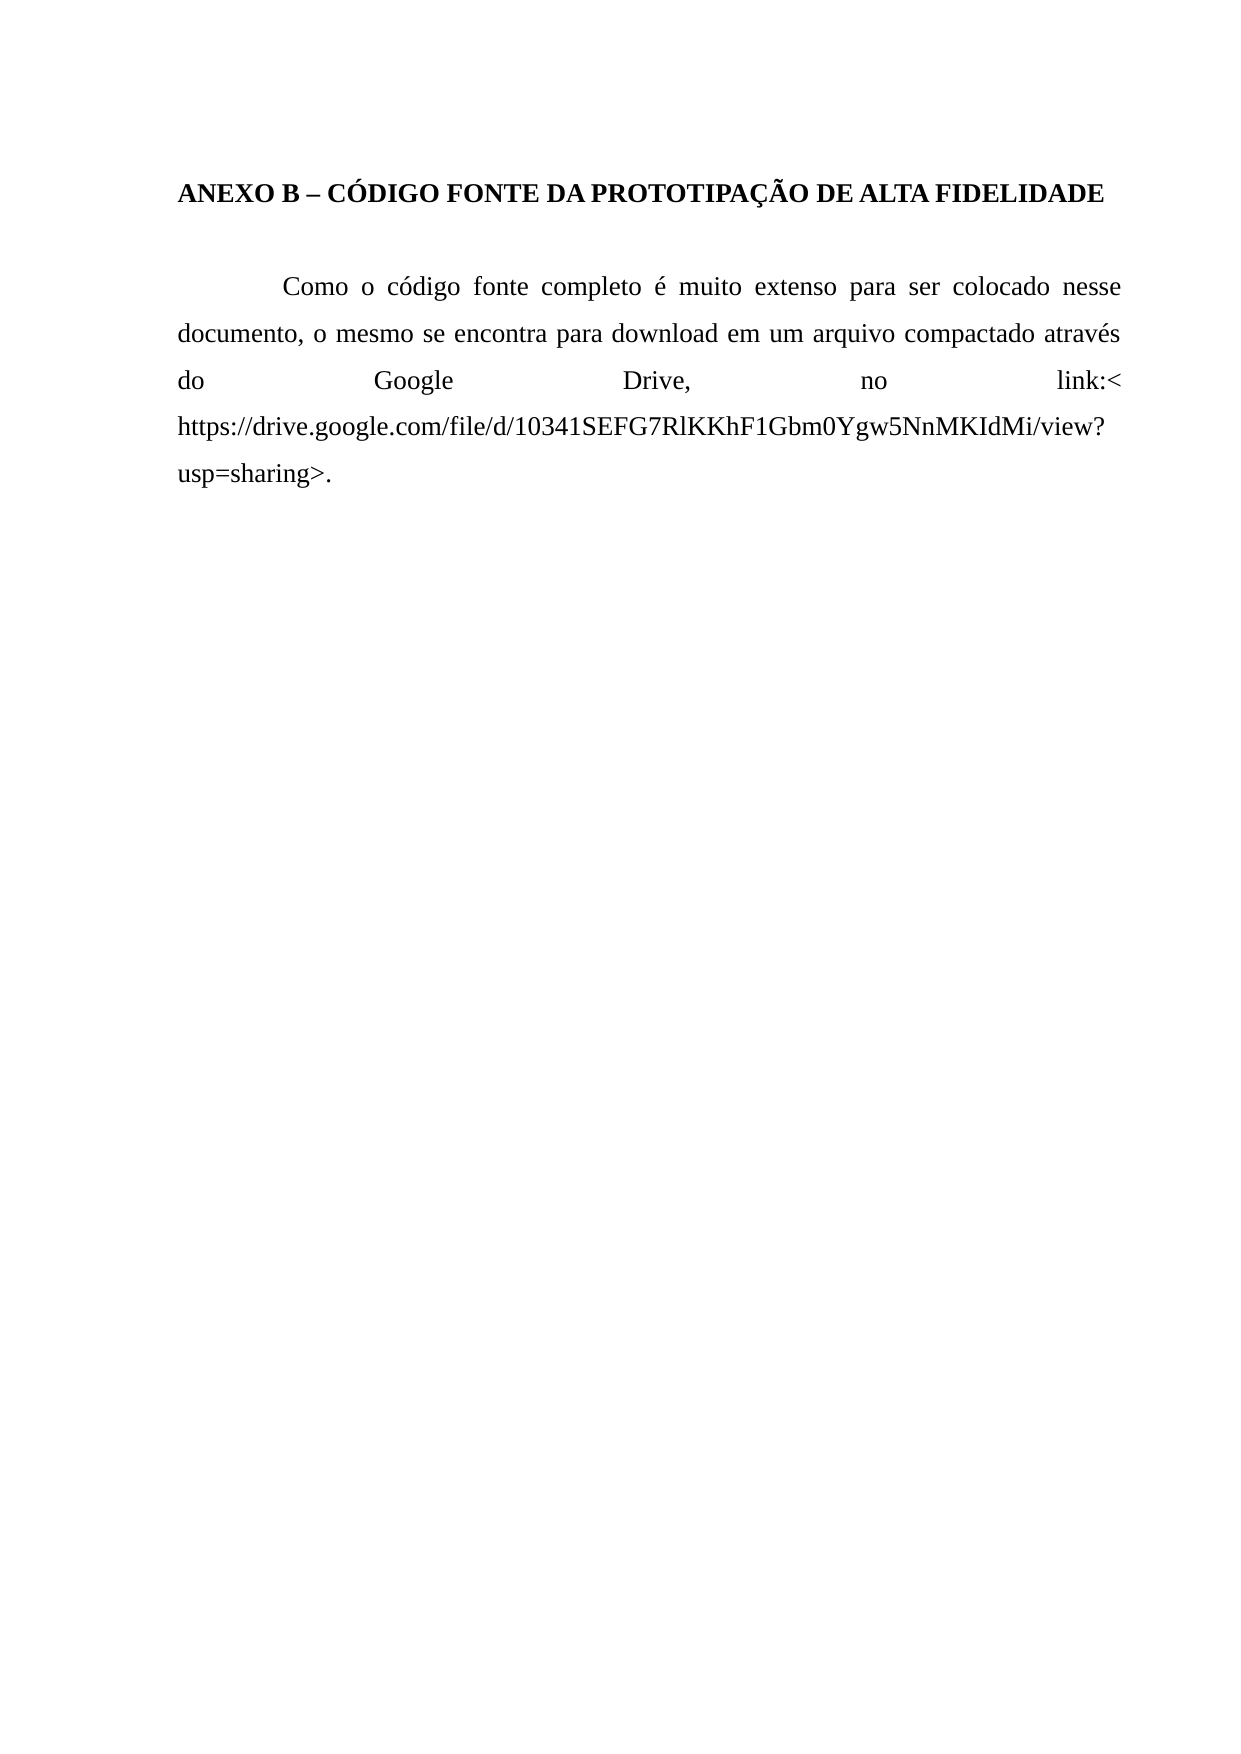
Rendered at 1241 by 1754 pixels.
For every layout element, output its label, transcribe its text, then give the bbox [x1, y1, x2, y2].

subtitle Anexo B – Código fonte da prototipação de alta fidelidade [177, 177, 1122, 208]
text Como o código fonte completo é muito extenso para ser colocado nesse documento, o mesmo se encontra para download em um arquivo compactado através do Google Drive, no link:< https://drive.google.com/file/d/10341SEFG7RlKKhF1Gbm0Ygw5NnMKIdMi/view?usp=sharing>. [177, 271, 1122, 488]
